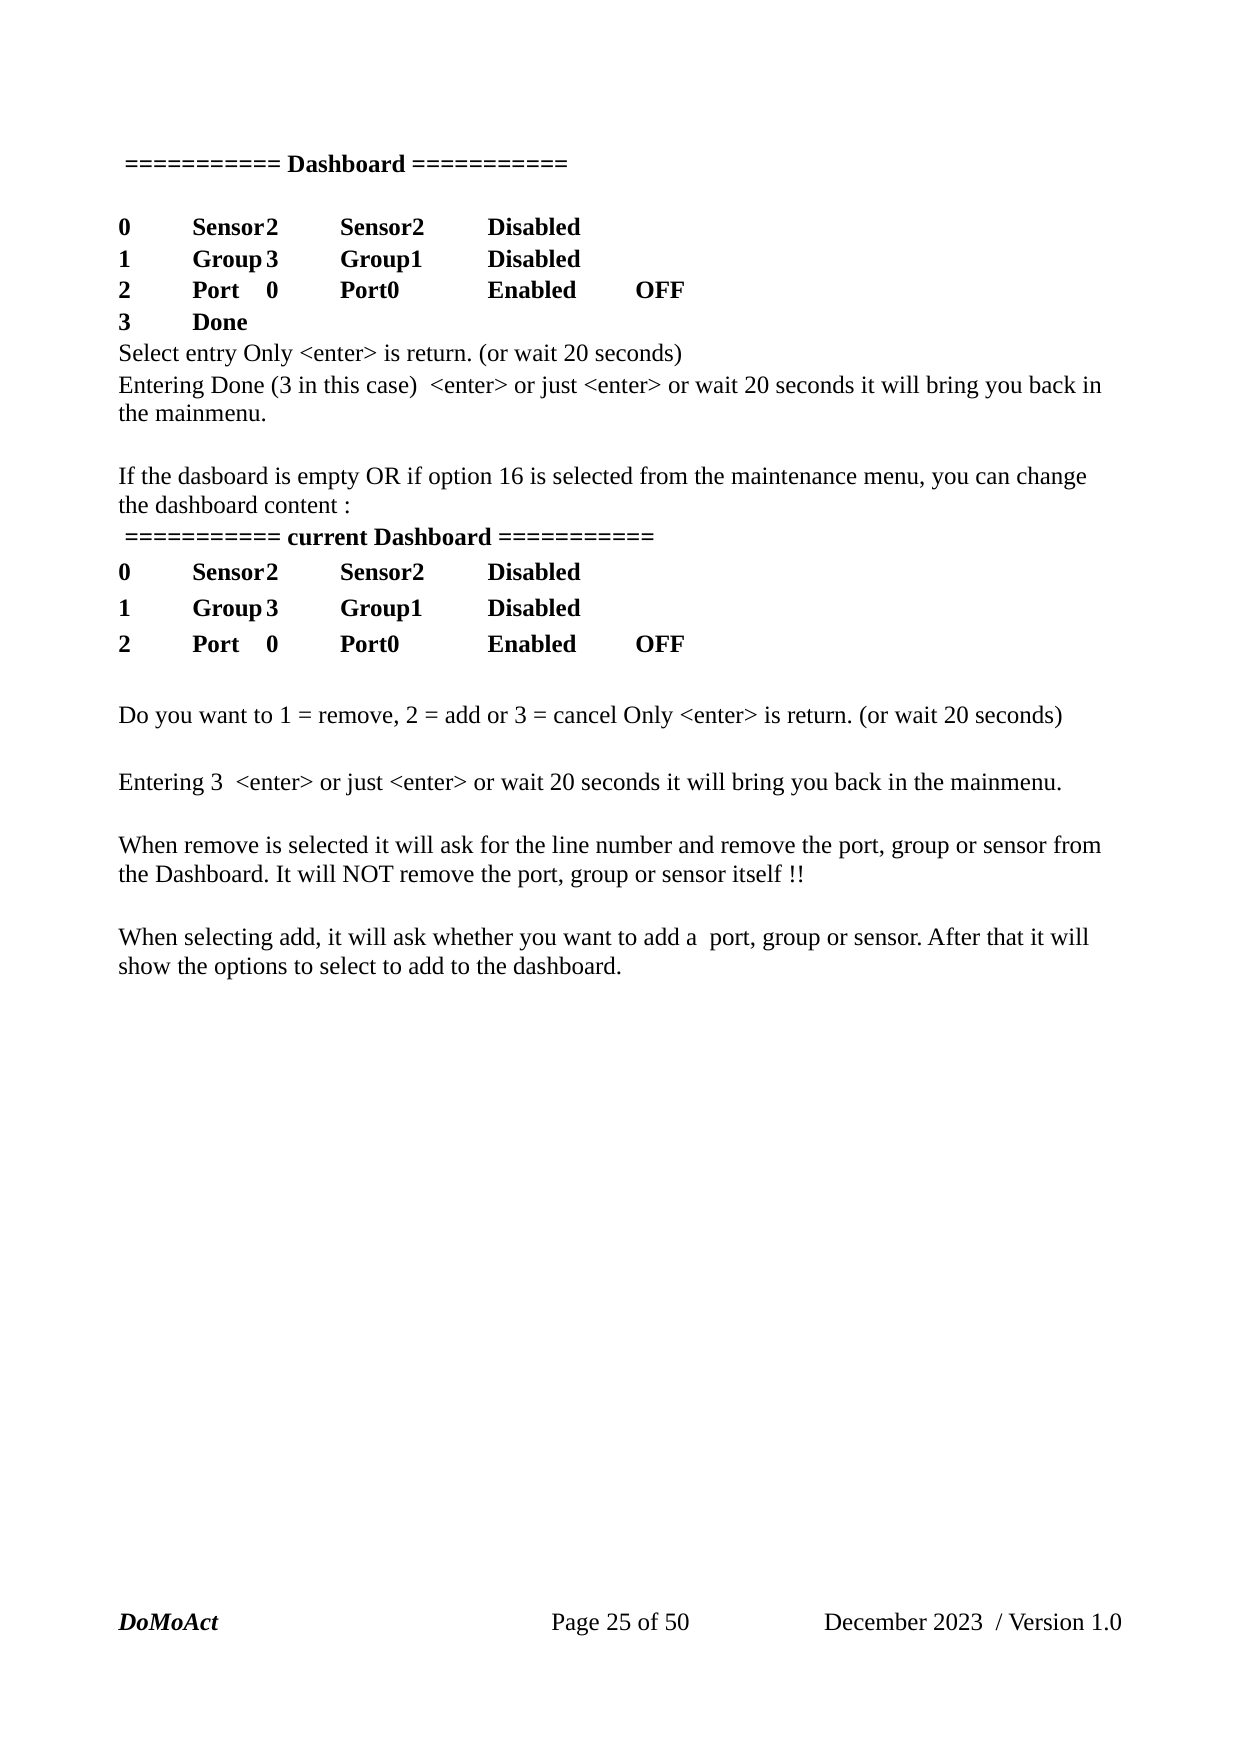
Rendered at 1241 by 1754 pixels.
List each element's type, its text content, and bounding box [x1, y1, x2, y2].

text Entering 3 <enter> or just <enter> or wait 20 seconds it will bring you back in the mainmenu. [118, 767, 1122, 796]
text 0 Sensor 2 Sensor2 Disabled [118, 212, 1122, 241]
text 2 Port 0 Port0 Enabled OFF [118, 629, 1122, 658]
text 2 Port 0 Port0 Enabled OFF [118, 275, 1122, 304]
text =========== current Dashboard =========== [118, 522, 1122, 550]
text If the dasboard is empty OR if option 16 is selected from the maintenance menu, you can change the dashboard content : [118, 461, 1122, 519]
text 0 Sensor 2 Sensor2 Disabled [118, 557, 1122, 586]
text 1 Group 3 Group1 Disabled [118, 244, 1122, 273]
text Entering Done (3 in this case) <enter> or just <enter> or wait 20 seconds it will bring you back in the mainmenu. [118, 370, 1122, 427]
text 3 Done [118, 307, 1122, 336]
text When remove is selected it will ask for the line number and remove the port, group or sensor from the Dashboard. It will NOT remove the port, group or sensor itself !! [118, 830, 1122, 888]
text Do you want to 1 = remove, 2 = add or 3 = cancel Only <enter> is return. (or wait 20 seconds) [118, 700, 1122, 729]
text 1 Group 3 Group1 Disabled [118, 593, 1122, 622]
text =========== Dashboard =========== [118, 149, 1122, 178]
text Select entry Only <enter> is return. (or wait 20 seconds) [118, 338, 1122, 367]
text When selecting add, it will ask whether you want to add a port, group or sensor. After that it will show the options to select to add to the dashboard. [118, 922, 1122, 979]
